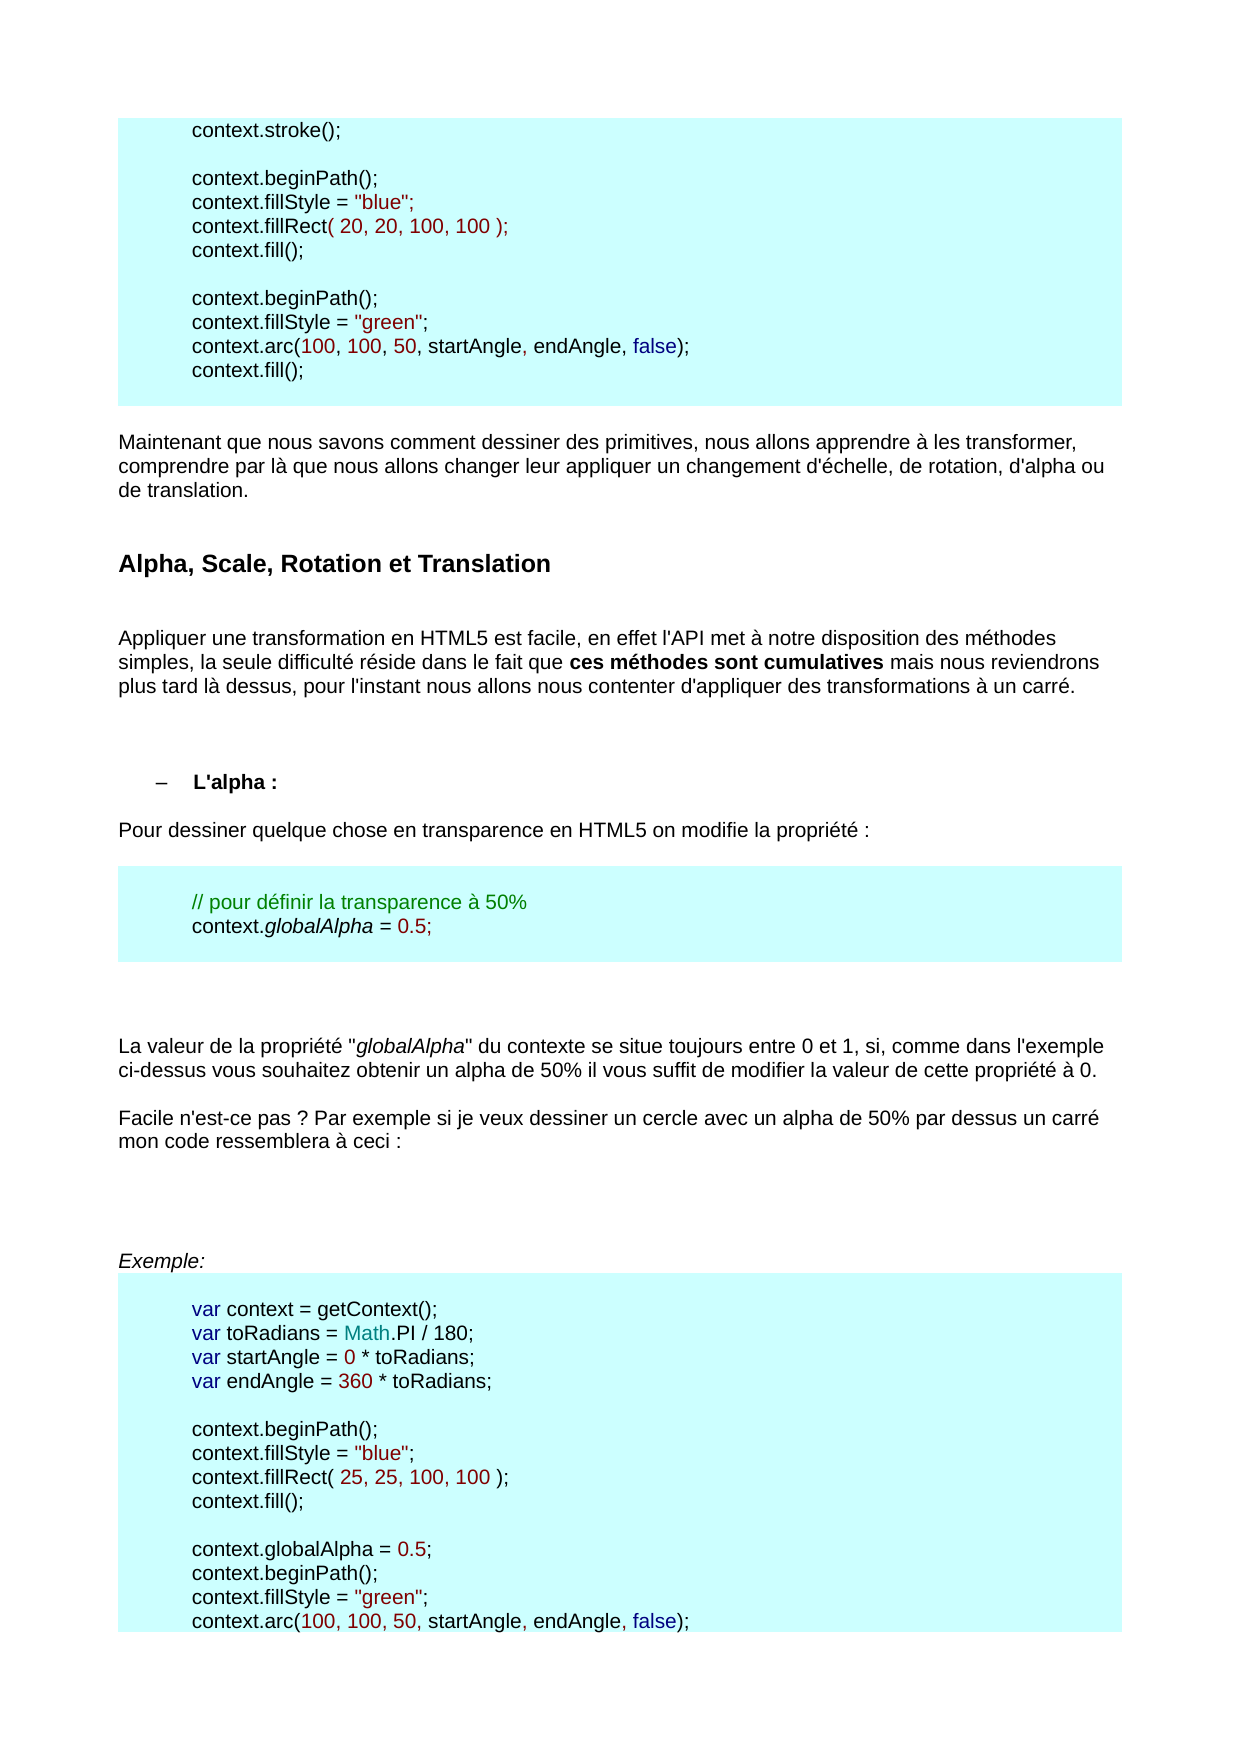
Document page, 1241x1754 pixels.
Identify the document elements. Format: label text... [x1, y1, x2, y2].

text context.fillStyle = "blue"; [118, 1441, 1122, 1465]
text context.fillStyle = "green"; [118, 310, 1122, 334]
text context.fill(); [118, 358, 1122, 382]
text context.beginPath(); [118, 166, 1122, 190]
text context.fill(); [118, 238, 1122, 262]
text // pour définir la transparence à 50% [118, 890, 1122, 914]
text context.beginPath(); [118, 1417, 1122, 1441]
text La valeur de la propriété "globalAlpha" du contexte se situe toujours entre 0 et 1, si, comme dans l'exemple [118, 1033, 1122, 1057]
text var toRadians = Math.PI / 180; [118, 1321, 1122, 1345]
text context.beginPath(); [118, 286, 1122, 310]
text context.fillRect( 20, 20, 100, 100 ); [118, 214, 1122, 238]
list L'alpha : [156, 770, 1122, 794]
text context.arc(100, 100, 50, startAngle, endAngle, false); [118, 1608, 1122, 1632]
text Maintenant que nous savons comment dessiner des primitives, nous allons apprendre à les transformer, comprendre par là que nous allons changer leur appliquer un changement d'échelle, de rotation, d'alpha ou de translation. [118, 429, 1122, 501]
text context.fillRect( 25, 25, 100, 100 ); [118, 1465, 1122, 1489]
text Exemple: [118, 1249, 1122, 1273]
text var context = getContext(); [118, 1297, 1122, 1321]
text ci-dessus vous souhaitez obtenir un alpha de 50% il vous suffit de modifier la valeur de cette propriété à 0. [118, 1057, 1122, 1081]
text var endAngle = 360 * toRadians; [118, 1369, 1122, 1393]
text var startAngle = 0 * toRadians; [118, 1345, 1122, 1369]
text context.fillStyle = "blue"; [118, 190, 1122, 214]
text Appliquer une transformation en HTML5 est facile, en effet l'API met à notre disposition des méthodes simples, la seule difficulté réside dans le fait que ces méthodes sont cumulatives mais nous reviendrons plus tard là dessus, pour l'instant nous allons nous contenter d'appliquer des transformations à un carré. [118, 626, 1122, 698]
text context.stroke(); [118, 118, 1122, 142]
text Pour dessiner quelque chose en transparence en HTML5 on modifie la propriété : [118, 818, 1122, 842]
text context.beginPath(); [118, 1561, 1122, 1584]
text context.fill(); [118, 1489, 1122, 1513]
text context.globalAlpha = 0.5; [118, 914, 1122, 938]
text context.arc(100, 100, 50, startAngle, endAngle, false); [118, 334, 1122, 358]
text context.globalAlpha = 0.5; [118, 1537, 1122, 1561]
text context.fillStyle = "green"; [118, 1584, 1122, 1608]
text Alpha, Scale, Rotation et Translation [118, 549, 1122, 578]
text Facile n'est-ce pas ? Par exemple si je veux dessiner un cercle avec un alpha de 50% par dessus un carré mon code ressemblera à ceci : [118, 1105, 1122, 1153]
